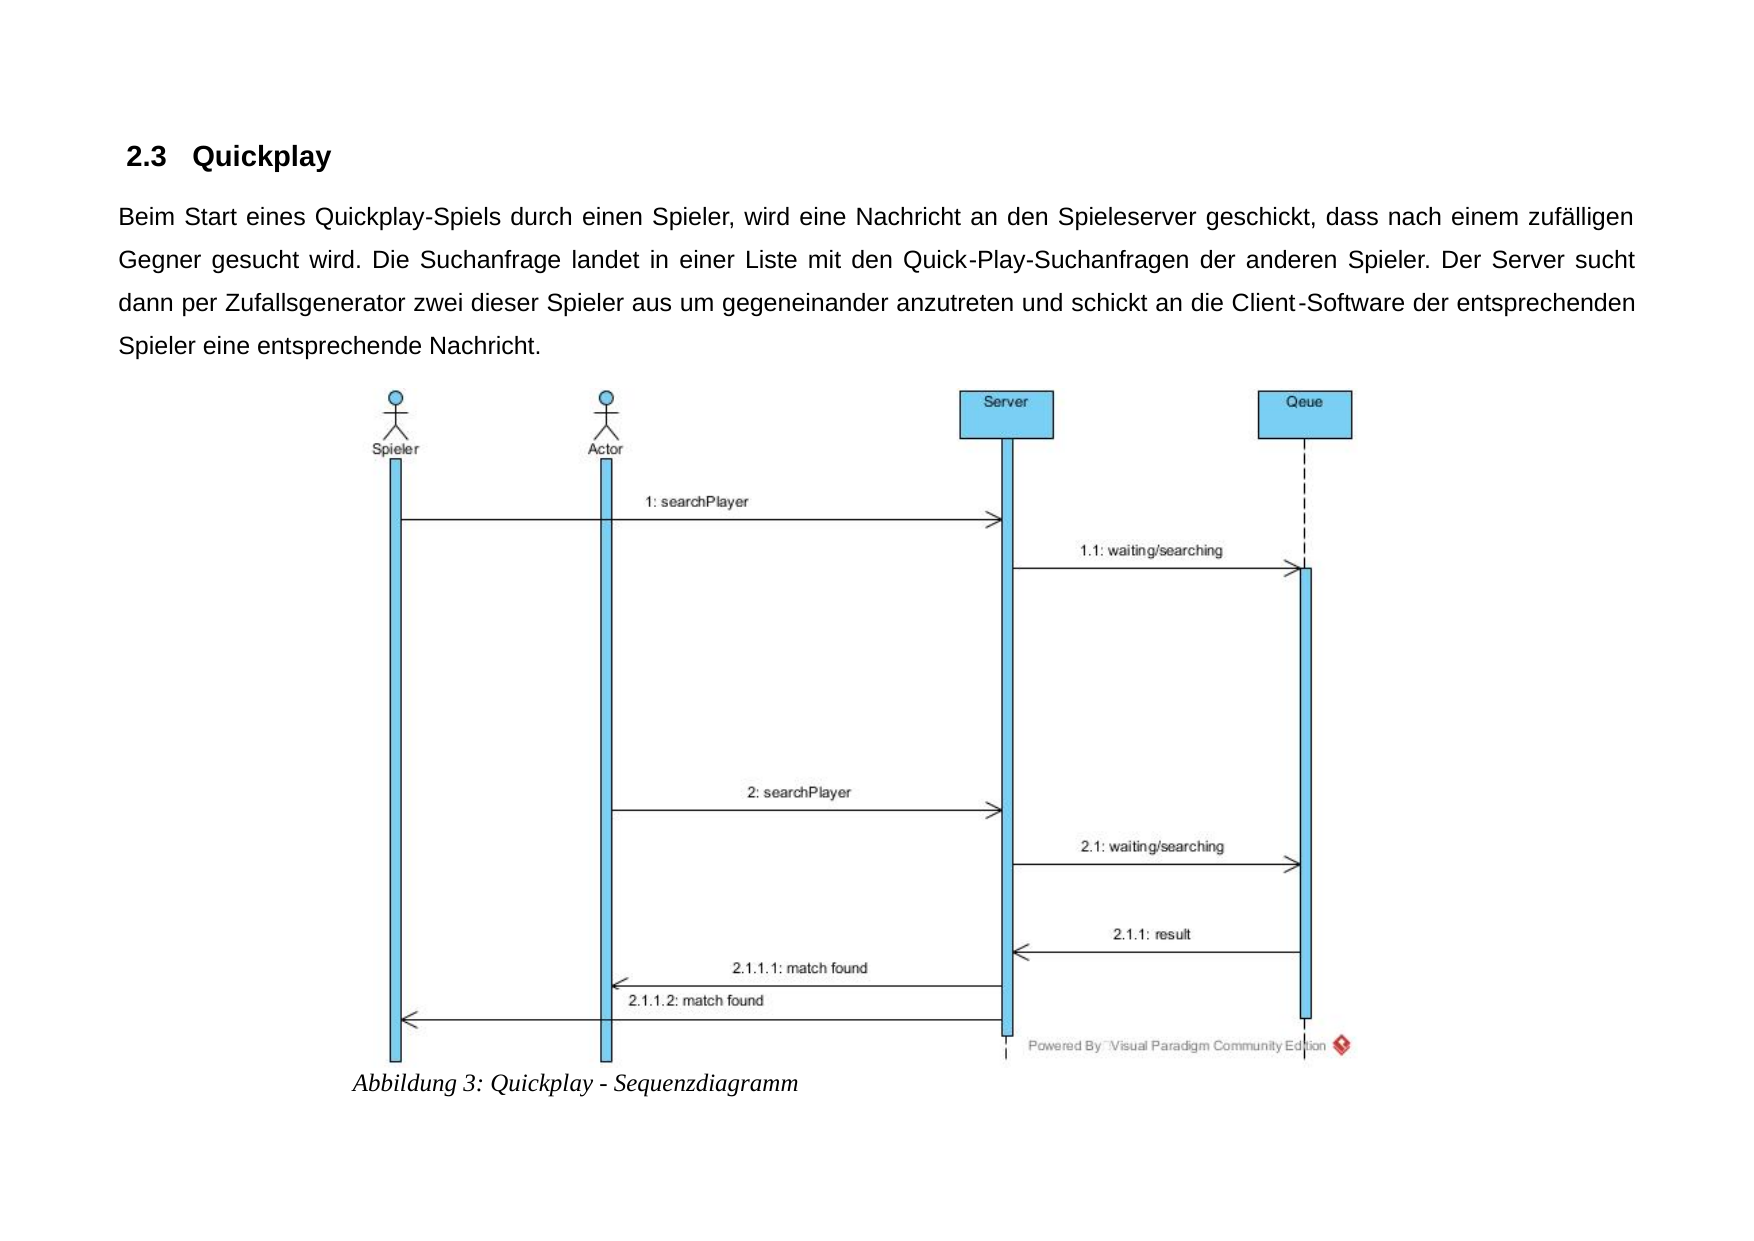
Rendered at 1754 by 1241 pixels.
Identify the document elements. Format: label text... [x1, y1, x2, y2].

text Beim Start eines Quickplay‑Spiels durch einen Spieler, wird eine Nachricht an den Spieleserver geschickt, dass nach einem zufälligen Gegner gesucht wird. Die Suchanfrage landet in einer Liste mit den Quick‑Play‑Suchanfragen der anderen Spieler. Der Server sucht dann per Zufallsgenerator zwei dieser Spieler aus um gegeneinander anzutreten und schickt an die Client‑Software der entsprechenden Spieler eine entsprechende Nachricht. [118, 202, 1636, 360]
subtitle Quickplay [118, 139, 1636, 172]
text Abbildung 3: Quickplay - Sequenzdiagramm [353, 1068, 1358, 1097]
picture [352, 388, 1358, 1068]
